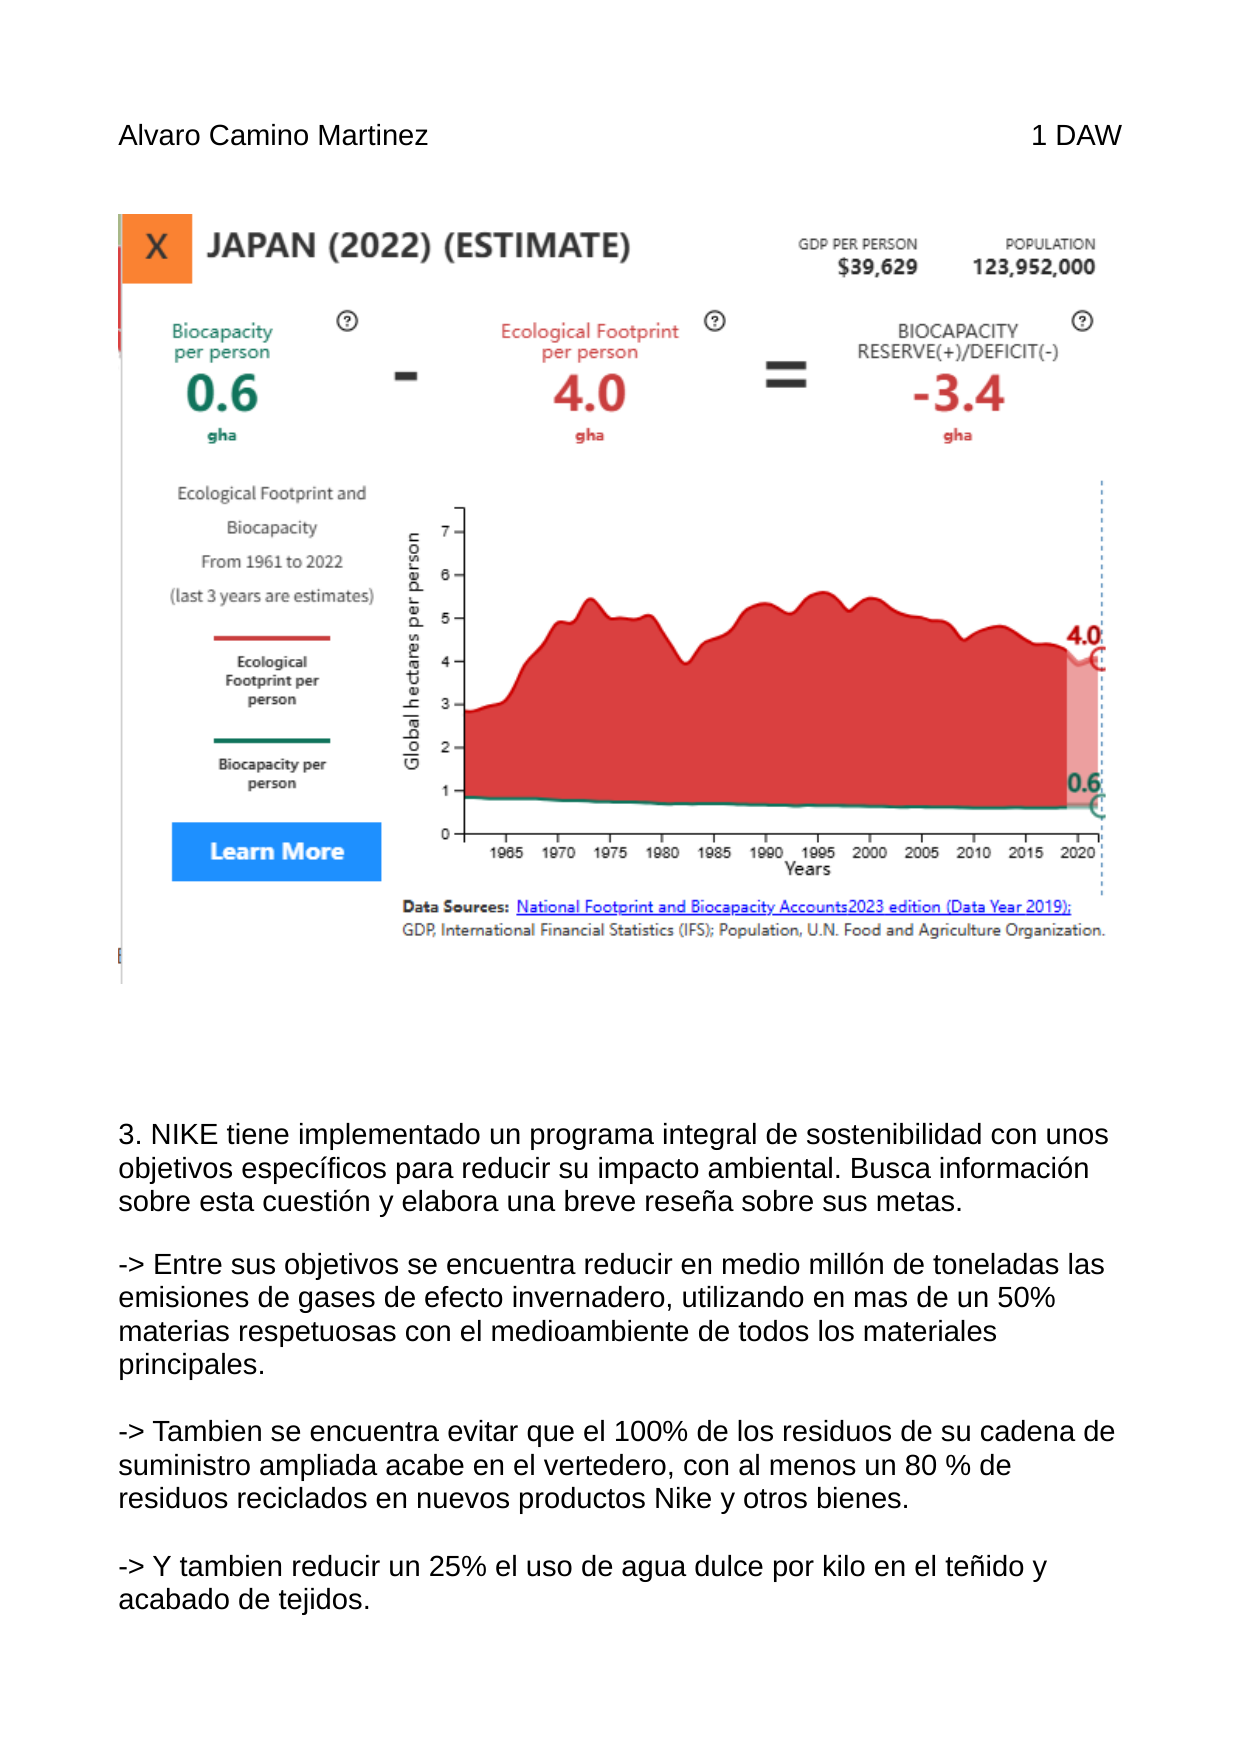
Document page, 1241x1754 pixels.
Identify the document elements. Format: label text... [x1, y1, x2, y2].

text -> Tambien se encuentra evitar que el 100% de los residuos de su cadena de suministro ampliada acabe en el vertedero, con al menos un 80 % de residuos reciclados en nuevos productos Nike y otros bienes. [118, 1414, 1122, 1515]
picture [118, 214, 1123, 984]
text -> Y tambien reducir un 25% el uso de agua dulce por kilo en el teñido y acabado de tejidos. [118, 1548, 1122, 1616]
text -> Entre sus objetivos se encuentra reducir en medio millón de toneladas las emisiones de gases de efecto invernadero, utilizando en mas de un 50% materias respetuosas con el medioambiente de todos los materiales principales. [118, 1247, 1122, 1381]
text 3. NIKE tiene implementado un programa integral de sostenibilidad con unos objetivos específicos para reducir su impacto ambiental. Busca información sobre esta cuestión y elabora una breve reseña sobre sus metas. [118, 1117, 1122, 1218]
